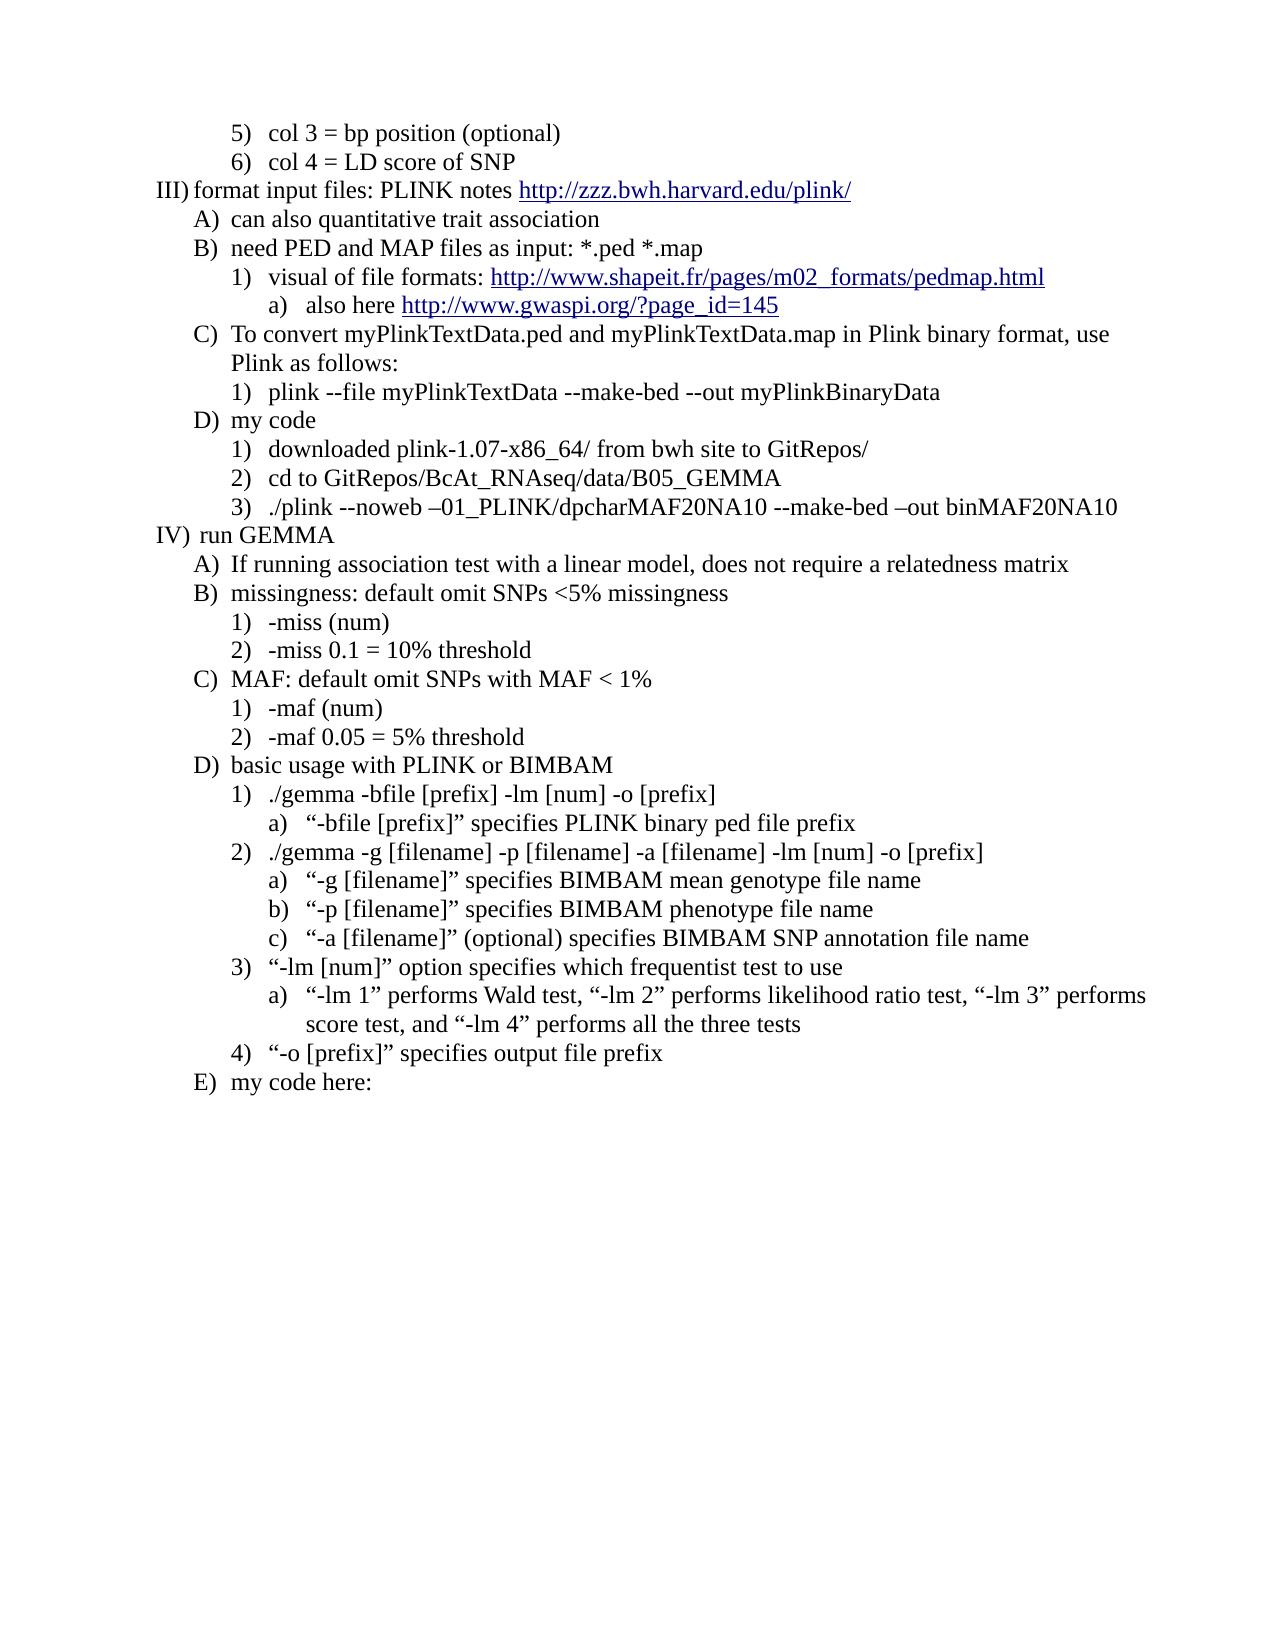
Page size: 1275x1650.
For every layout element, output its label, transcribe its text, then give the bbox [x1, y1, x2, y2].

list “-a [filename]” (optional) specifies BIMBAM SNP annotation file name [268, 923, 1157, 952]
list -maf (num) [231, 693, 1157, 722]
list col 4 = LD score of SNP [231, 147, 1157, 176]
list -miss (num) [231, 607, 1157, 636]
list To convert myPlinkTextData.ped and myPlinkTextData.map in Plink binary format, use Plink as follows: [193, 319, 1157, 377]
list -maf 0.05 = 5% threshold [231, 722, 1157, 751]
list can also quantitative trait association [193, 204, 1157, 233]
list run GEMMA [156, 521, 1157, 549]
list ./gemma -g [filename] -p [filename] -a [filename] -lm [num] -o [prefix] [231, 837, 1157, 866]
list visual of file formats: http://www.shapeit.fr/pages/m02_formats/pedmap.html [231, 262, 1157, 291]
list “-o [prefix]” specifies output file prefix [231, 1038, 1157, 1067]
list MAF: default omit SNPs with MAF < 1% [193, 664, 1157, 693]
list my code [193, 406, 1157, 434]
list “-bfile [prefix]” specifies PLINK binary ped file prefix [268, 808, 1157, 837]
list downloaded plink-1.07-x86_64/ from bwh site to GitRepos/ [231, 434, 1157, 463]
list “-lm [num]” option specifies which frequentist test to use [231, 952, 1157, 981]
list missingness: default omit SNPs <5% missingness [193, 578, 1157, 607]
list “-g [filename]” specifies BIMBAM mean genotype file name [268, 866, 1157, 894]
list format input files: PLINK notes http://zzz.bwh.harvard.edu/plink/ [156, 176, 1157, 204]
list plink --file myPlinkTextData --make-bed --out myPlinkBinaryData [231, 377, 1157, 406]
list basic usage with PLINK or BIMBAM [193, 751, 1157, 779]
list cd to GitRepos/BcAt_RNAseq/data/B05_GEMMA [231, 463, 1157, 492]
list -miss 0.1 = 10% threshold [231, 636, 1157, 664]
list my code here: [193, 1067, 1157, 1096]
list also here http://www.gwaspi.org/?page_id=145 [268, 291, 1157, 319]
list ./plink --noweb –01_PLINK/dpcharMAF20NA10 --make-bed –out binMAF20NA10 [231, 492, 1157, 521]
list If running association test with a linear model, does not require a relatedness matrix [193, 549, 1157, 578]
list “-p [filename]” specifies BIMBAM phenotype file name [268, 894, 1157, 923]
list need PED and MAP files as input: *.ped *.map [193, 233, 1157, 262]
list “-lm 1” performs Wald test, “-lm 2” performs likelihood ratio test, “-lm 3” performs score test, and “-lm 4” performs all the three tests [268, 981, 1157, 1038]
list col 3 = bp position (optional) [231, 118, 1157, 147]
list ./gemma -bfile [prefix] -lm [num] -o [prefix] [231, 779, 1157, 808]
